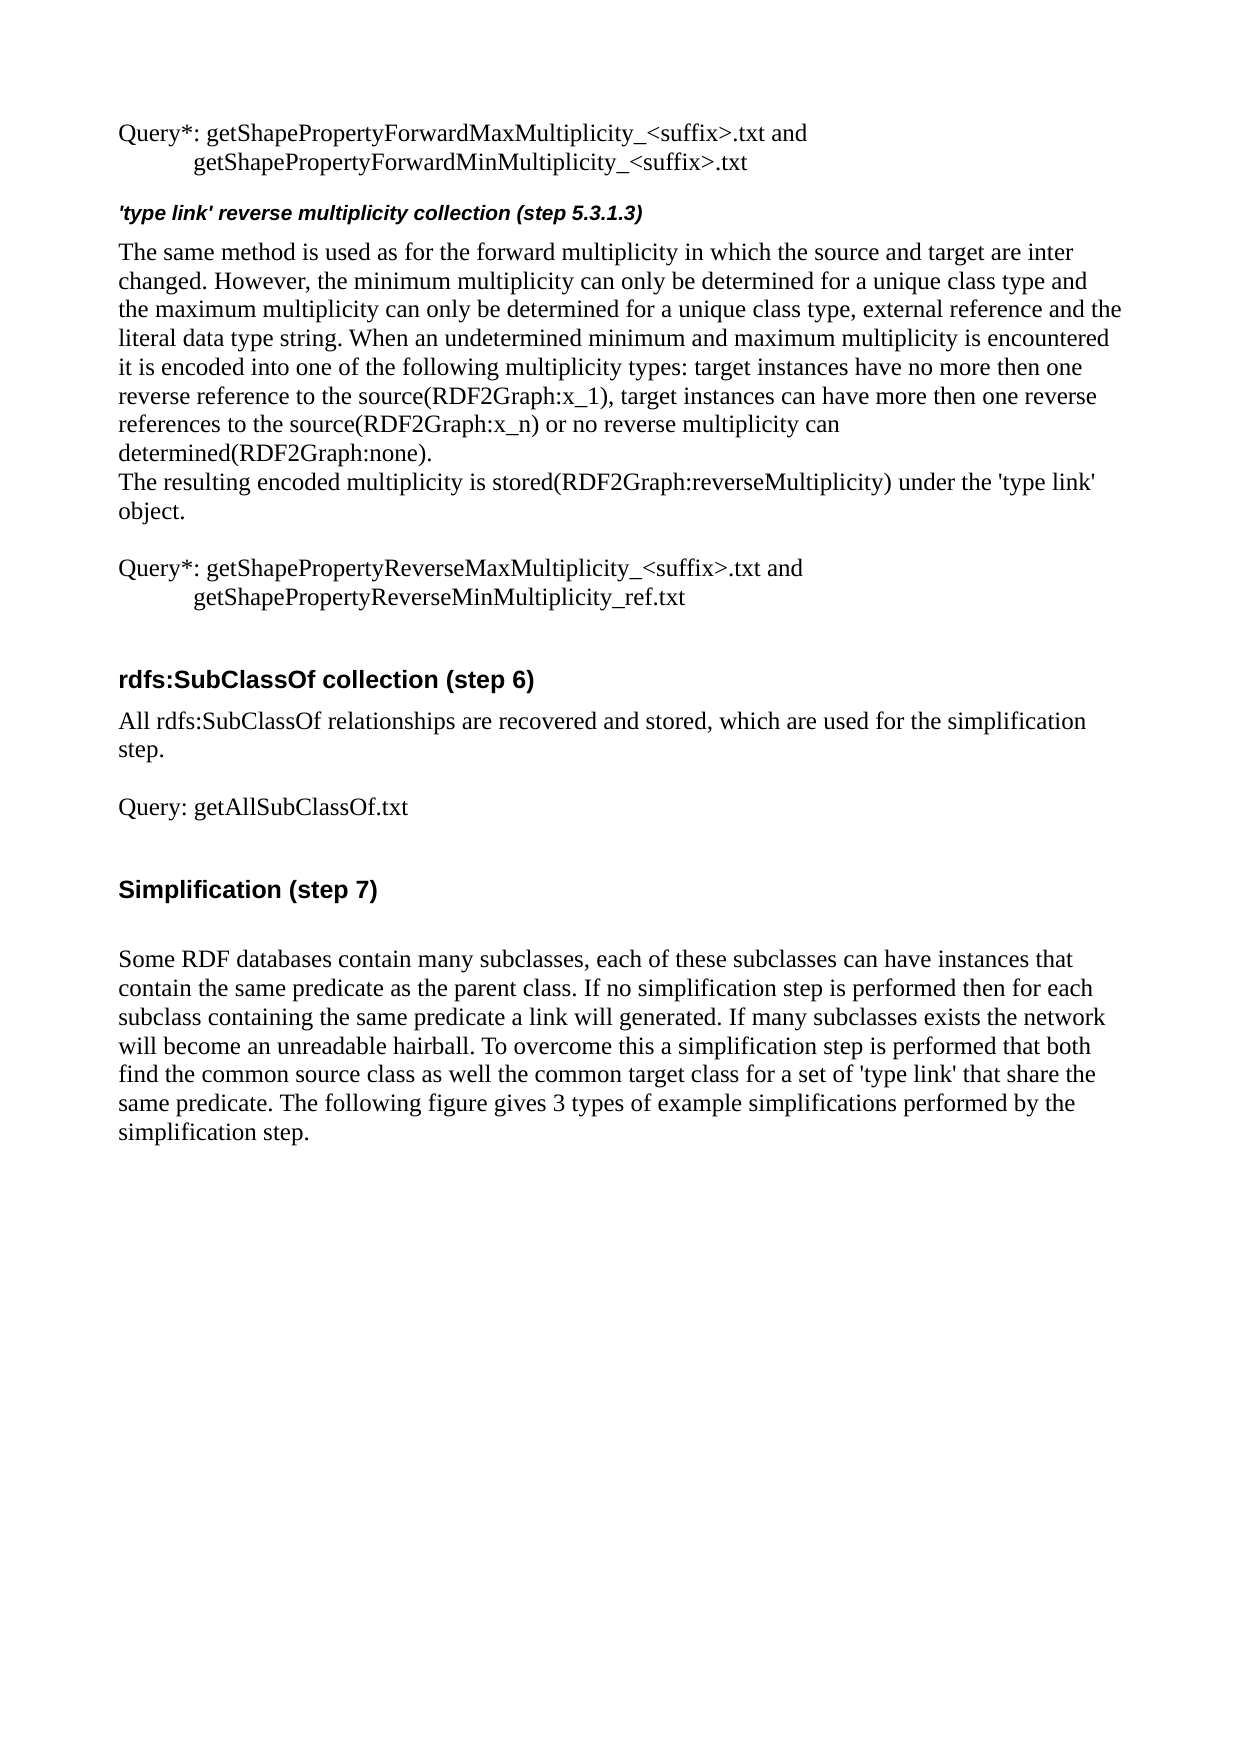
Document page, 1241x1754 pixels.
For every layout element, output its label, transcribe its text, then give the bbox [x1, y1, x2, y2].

subtitle rdfs:SubClassOf collection (step 6) [118, 664, 1122, 693]
text Query*: getShapePropertyReverseMaxMultiplicity_<suffix>.txt and [118, 553, 1122, 582]
text The resulting encoded multiplicity is stored(RDF2Graph:reverseMultiplicity) under the 'type link' object. [118, 467, 1122, 524]
text All rdfs:SubClassOf relationships are recovered and stored, which are used for the simplification step. [118, 706, 1122, 763]
text getShapePropertyReverseMinMultiplicity_ref.txt [118, 582, 1122, 611]
subtitle Simplification (step 7) [118, 874, 1122, 903]
subtitle 'type link' reverse multiplicity collection (step 5.3.1.3) [118, 201, 1122, 224]
text Query: getAllSubClassOf.txt [118, 792, 1122, 821]
text The same method is used as for the forward multiplicity in which the source and target are inter changed. However, the minimum multiplicity can only be determined for a unique class type and the maximum multiplicity can only be determined for a unique class type, external reference and the literal data type string. When an undetermined minimum and maximum multiplicity is encountered it is encoded into one of the following multiplicity types: target instances have no more then one reverse reference to the source(RDF2Graph:x_1), target instances can have more then one reverse references to the source(RDF2Graph:x_n) or no reverse multiplicity can determined(RDF2Graph:none). [118, 237, 1122, 467]
text Some RDF databases contain many subclasses, each of these subclasses can have instances that contain the same predicate as the parent class. If no simplification step is performed then for each subclass containing the same predicate a link will generated. If many subclasses exists the network will become an unreadable hairball. To overcome this a simplification step is performed that both find the common source class as well the common target class for a set of 'type link' that share the same predicate. The following figure gives 3 types of example simplifications performed by the simplification step. [118, 944, 1122, 1146]
text Query*: getShapePropertyForwardMaxMultiplicity_<suffix>.txt and getShapePropertyForwardMinMultiplicity_<suffix>.txt [118, 118, 1122, 176]
